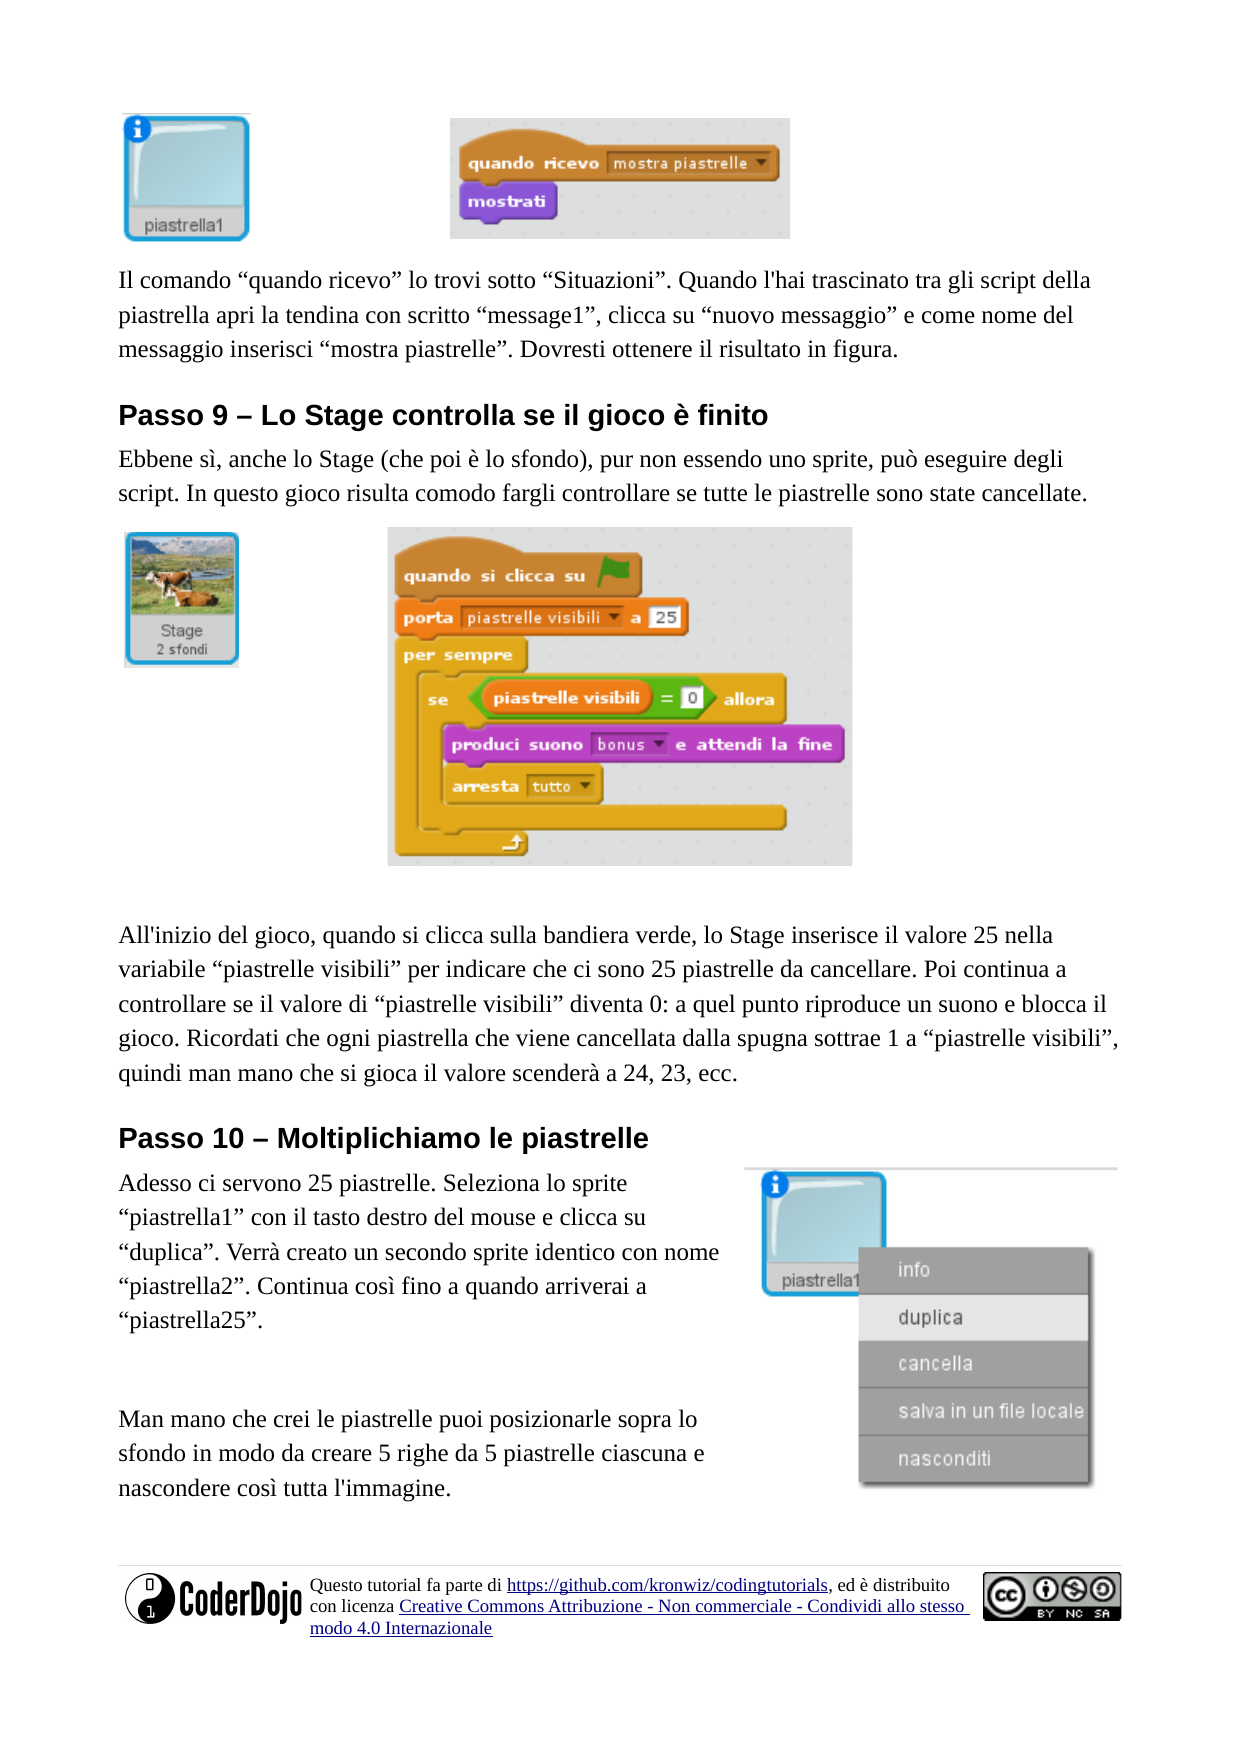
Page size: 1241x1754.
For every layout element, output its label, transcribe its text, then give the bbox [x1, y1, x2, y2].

picture [121, 113, 253, 245]
subtitle Passo 10 – Moltiplichiamo le piastrelle [118, 1122, 1122, 1155]
subtitle Passo 9 – Lo Stage controlla se il gioco è finito [118, 398, 1122, 431]
text Ebbene sì, anche lo Stage (che poi è lo sfondo), pur non essendo uno sprite, può eseguire degli script. In questo gioco risulta comodo fargli controllare se tutte le piastrelle sono state cancellate. [118, 444, 1122, 507]
picture [125, 1573, 302, 1624]
text Il comando “quando ricevo” lo trovi sotto “Situazioni”. Quando l'hai trascinato tra gli script della piastrella apri la tendina con scritto “message1”, clicca su “nuovo messaggio” e come nome del messaggio inserisci “mostra piastrelle”. Dovresti ottenere il risultato in figura. [118, 265, 1122, 363]
picture [450, 118, 791, 239]
text Man mano che crei le piastrelle puoi posizionarle sopra lo sfondo in modo da creare 5 righe da 5 piastrelle ciascuna e nascondere così tutta l'immagine. [118, 1404, 744, 1501]
picture [744, 1167, 1118, 1507]
picture [123, 532, 239, 668]
text All'inizio del gioco, quando si clicca sulla bandiera verde, lo Stage inserisce il valore 25 nella variabile “piastrelle visibili” per indicare che ci sono 25 piastrelle da cancellare. Poi continua a controllare se il valore di “piastrelle visibili” diventa 0: a quel punto riproduce un suono e blocca il gioco. Ricordati che ogni piastrella che viene cancellata dalla spugna sottrae 1 a “piastrelle visibili”, quindi man mano che si gioca il valore scenderà a 24, 23, ecc. [118, 920, 1122, 1087]
picture [983, 1572, 1122, 1621]
picture [387, 527, 853, 866]
text Adesso ci servono 25 piastrelle. Seleziona lo sprite “piastrella1” con il tasto destro del mouse e clicca su “duplica”. Verrà creato un secondo sprite identico con nome “piastrella2”. Continua così fino a quando arriverai a “piastrella25”. [118, 1168, 744, 1334]
